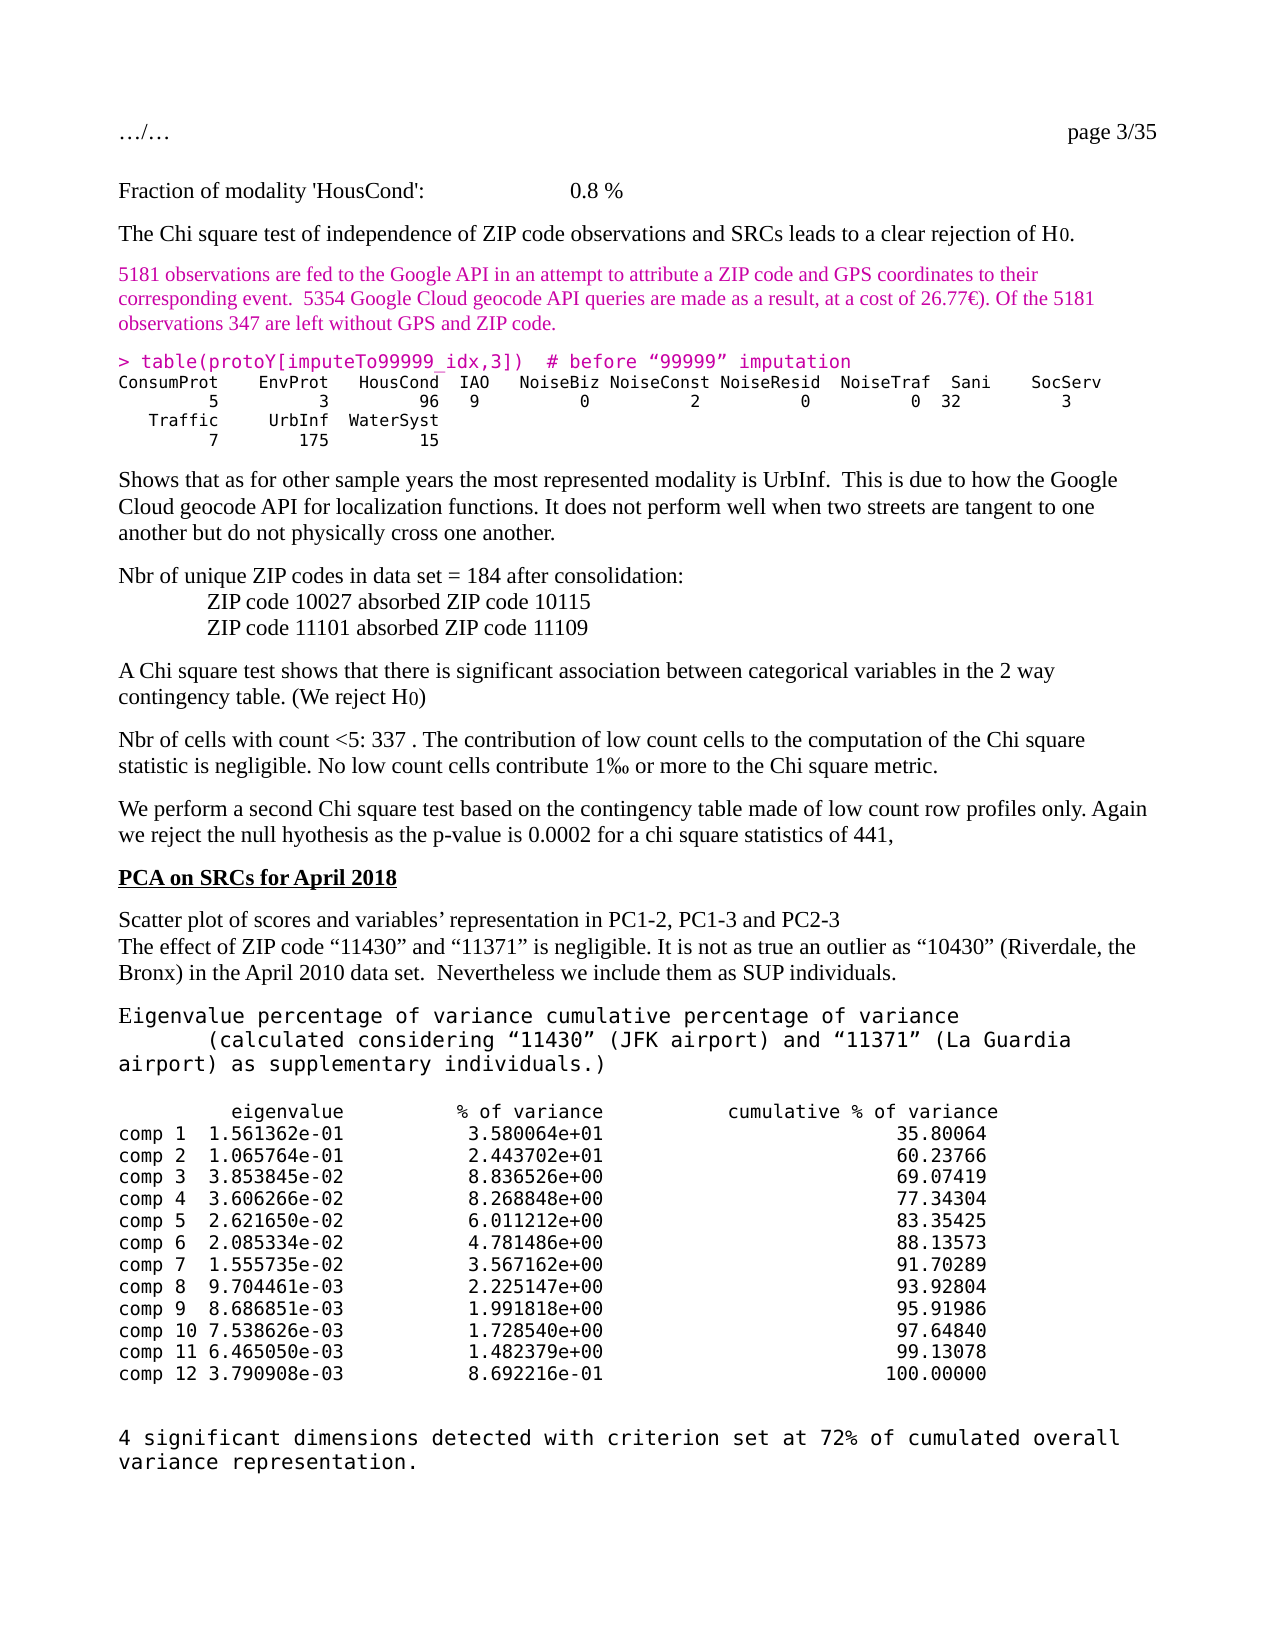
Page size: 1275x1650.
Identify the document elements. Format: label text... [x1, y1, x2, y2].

text 5181 observations are fed to the Google API in an attempt to attribute a ZIP code and GPS coordinates to their corresponding event. 5354 Google Cloud geocode API queries are made as a result, at a cost of 26.77€). Of the 5181 observations 347 are left without GPS and ZIP code. [118, 262, 1157, 334]
text ConsumProt EnvProt HousCond IAO NoiseBiz NoiseConst NoiseResid NoiseTraf Sani SocServ [118, 373, 1157, 392]
text Nbr of cells with count <5: 337 . The contribution of low count cells to the computation of the Chi square statistic is negligible. No low count cells contribute 1 or more to the Chi square metric. [118, 726, 1157, 779]
text 7 175 15 [118, 431, 1157, 450]
text comp 4 3.606266e-02 8.268848e+00 77.34304 [118, 1188, 1157, 1210]
text Eigenvalue percentage of variance cumulative percentage of variance [118, 1002, 1157, 1028]
text 4 significant dimensions detected with criterion set at 72% of cumulated overall variance representation. [118, 1426, 1157, 1474]
text comp 12 3.790908e-03 8.692216e-01 100.00000 [118, 1363, 1157, 1385]
text Scatter plot of scores and variables’ representation in PC1-2, PC1-3 and PC2-3 The effect of ZIP code “11430” and “11371” is negligible. It is not as true an outlier as “10430” (Riverdale, the Bronx) in the April 2010 data set. Nevertheless we include them as SUP individuals. [118, 906, 1157, 986]
text comp 1 1.561362e-01 3.580064e+01 35.80064 [118, 1123, 1157, 1145]
text Nbr of unique ZIP codes in data set = 184 after consolidation: [118, 562, 1157, 588]
text comp 9 8.686851e-03 1.991818e+00 95.91986 [118, 1298, 1157, 1320]
text comp 3 3.853845e-02 8.836526e+00 69.07419 [118, 1167, 1157, 1188]
text ZIP code 11101 absorbed ZIP code 11109 [118, 614, 1157, 641]
text comp 8 9.704461e-03 2.225147e+00 93.92804 [118, 1276, 1157, 1298]
text We perform a second Chi square test based on the contingency table made of low count row profiles only. Again we reject the null hyothesis as the p-value is 0.0002 for a chi square statistics of 441, [118, 795, 1157, 848]
text Traffic UrbInf WaterSyst [118, 411, 1157, 431]
text Fraction of modality 'HousCond': 0.8 % [118, 177, 1157, 203]
text eigenvalue % of variance cumulative % of variance [118, 1101, 1157, 1123]
text A Chi square test shows that there is significant association between categorical variables in the 2 way contingency table. (We reject H0) [118, 657, 1157, 710]
text The Chi square test of independence of ZIP code observations and SRCs leads to a clear rejection of H0. [118, 220, 1157, 246]
text comp 11 6.465050e-03 1.482379e+00 99.13078 [118, 1342, 1157, 1363]
text PCA on SRCs for April 2018 [118, 864, 1157, 890]
text > table(protoY[imputeTo99999_idx,3]) # before “99999” imputation [118, 351, 1157, 373]
text comp 2 1.065764e-01 2.443702e+01 60.23766 [118, 1145, 1157, 1167]
text comp 10 7.538626e-03 1.728540e+00 97.64840 [118, 1320, 1157, 1342]
text comp 6 2.085334e-02 4.781486e+00 88.13573 [118, 1232, 1157, 1254]
text (calculated considering “11430” (JFK airport) and “11371” (La Guardia airport) as supplementary individuals.) [118, 1028, 1157, 1077]
text ZIP code 10027 absorbed ZIP code 10115 [118, 588, 1157, 614]
text 5 3 96 9 0 2 0 0 32 3 [118, 392, 1157, 411]
text comp 7 1.555735e-02 3.567162e+00 91.70289 [118, 1254, 1157, 1276]
text comp 5 2.621650e-02 6.011212e+00 83.35425 [118, 1210, 1157, 1232]
text Shows that as for other sample years the most represented modality is UrbInf. This is due to how the Google Cloud geocode API for localization functions. It does not perform well when two streets are tangent to one another but do not physically cross one another. [118, 466, 1157, 545]
